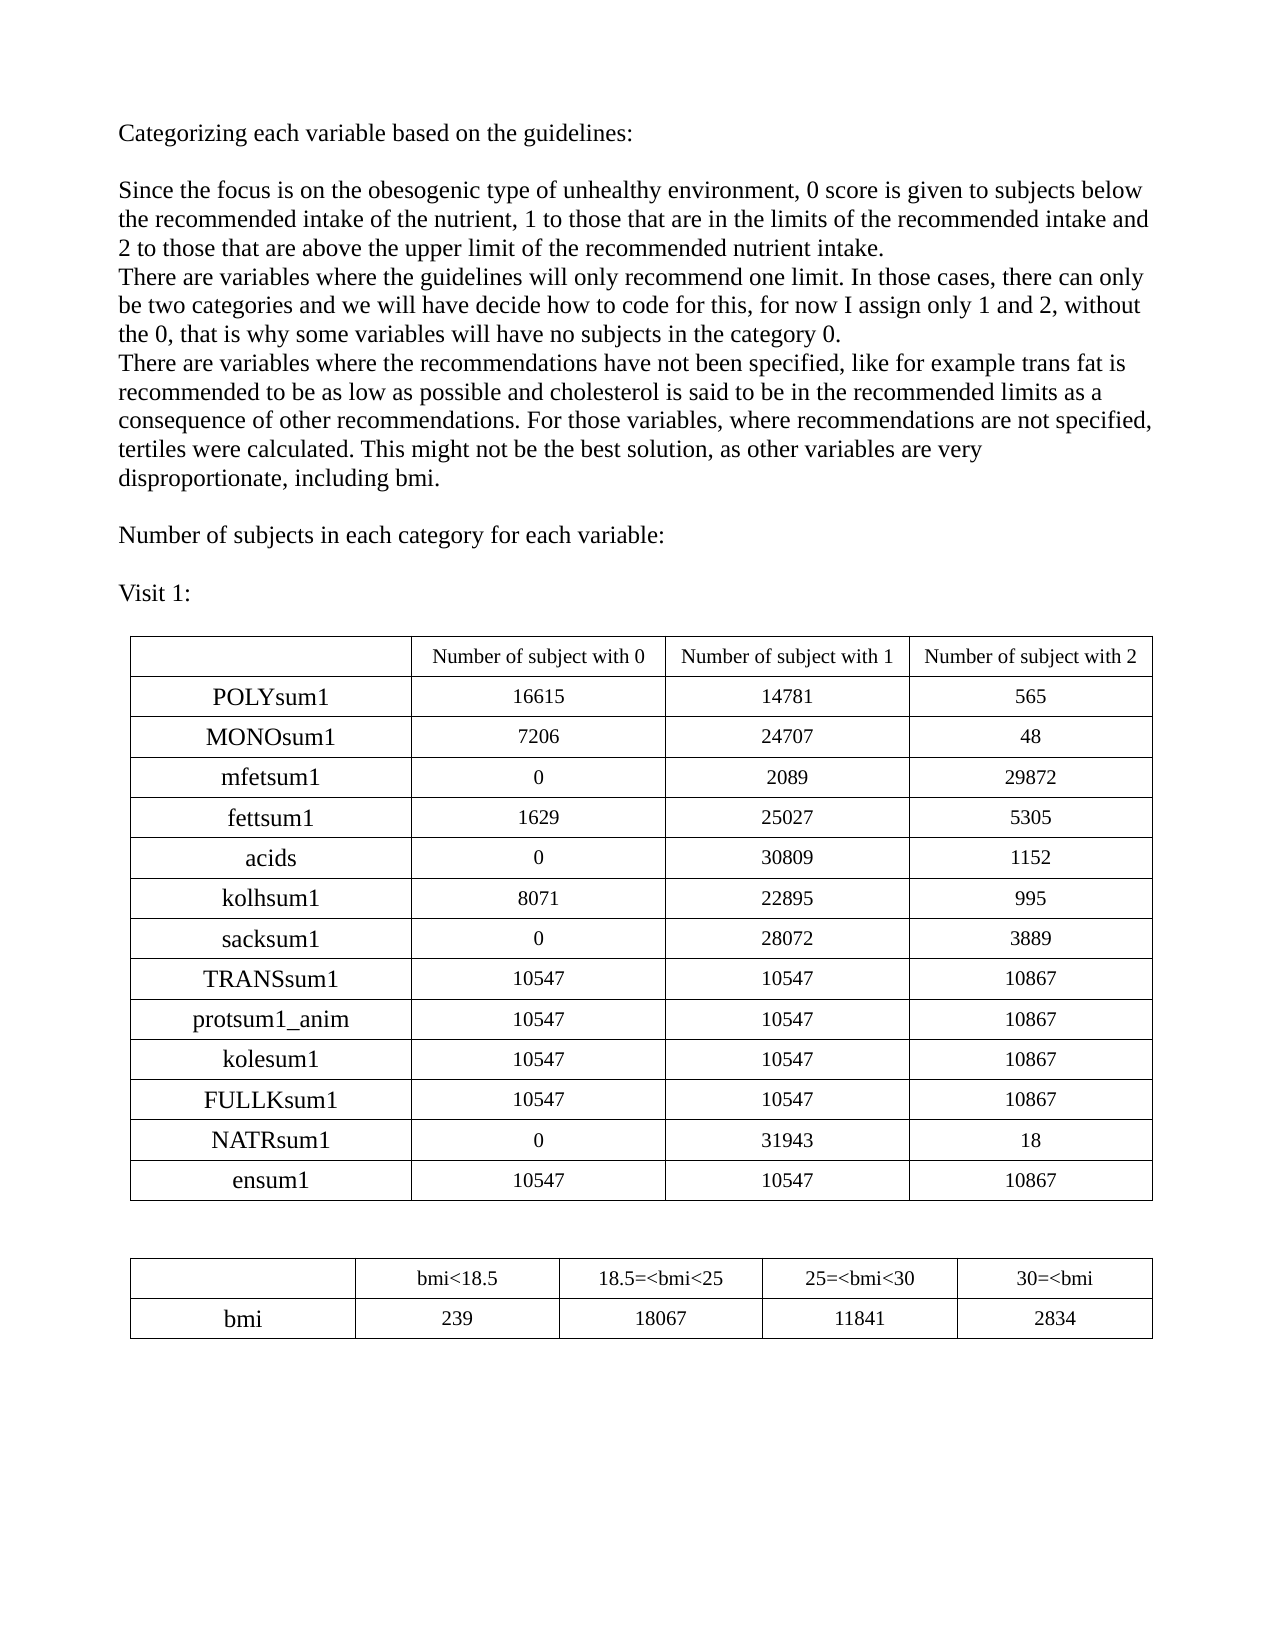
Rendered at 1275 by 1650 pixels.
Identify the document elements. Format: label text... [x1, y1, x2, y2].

table_cell 1152 [910, 838, 1152, 877]
table_cell 0 [412, 758, 665, 797]
table_cell mfetsum1 [131, 758, 411, 797]
text There are variables where the recommendations have not been specified, like for example trans fat is recommended to be as low as possible and cholesterol is said to be in the recommended limits as a consequence of other recommendations. For those variables, where recommendations are not specified, tertiles were calculated. This might not be the best solution, as other variables are very disproportionate, including bmi. [118, 348, 1157, 492]
table_cell 16615 [412, 677, 665, 716]
table_cell 25027 [666, 798, 909, 837]
table_header 30=<bmi [958, 1259, 1152, 1298]
table_cell 10547 [666, 1040, 909, 1079]
table_cell 22895 [666, 879, 909, 918]
table_cell 10867 [910, 1000, 1152, 1039]
table_header 25=<bmi<30 [763, 1259, 957, 1298]
table_cell NATRsum1 [131, 1120, 411, 1160]
table_cell 18067 [560, 1299, 762, 1338]
table_cell TRANSsum1 [131, 959, 411, 998]
table_cell 10547 [412, 959, 665, 998]
table_header Number of subject with 2 [910, 637, 1152, 676]
table_cell 2089 [666, 758, 909, 797]
table_cell 31943 [666, 1120, 909, 1160]
table_cell 0 [412, 1120, 665, 1160]
table_cell ensum1 [131, 1161, 411, 1200]
table_cell 10547 [412, 1040, 665, 1079]
table_header [131, 637, 411, 676]
table_cell 995 [910, 879, 1152, 918]
table_cell 10547 [412, 1000, 665, 1039]
table_cell POLYsum1 [131, 677, 411, 716]
table_cell 10547 [412, 1080, 665, 1119]
table_cell 18 [910, 1120, 1152, 1160]
table_cell 11841 [763, 1299, 957, 1338]
table_cell acids [131, 838, 411, 877]
table_cell 10547 [666, 1080, 909, 1119]
table_cell 10867 [910, 959, 1152, 998]
table_cell 10547 [666, 1000, 909, 1039]
table_cell 1629 [412, 798, 665, 837]
table_cell 14781 [666, 677, 909, 716]
table_cell 5305 [910, 798, 1152, 837]
table_header Number of subject with 0 [412, 637, 665, 676]
table_cell 2834 [958, 1299, 1152, 1338]
text There are variables where the guidelines will only recommend one limit. In those cases, there can only be two categories and we will have decide how to code for this, for now I assign only 1 and 2, without the 0, that is why some variables will have no subjects in the category 0. [118, 262, 1157, 348]
table_cell sacksum1 [131, 919, 411, 958]
table_cell 0 [412, 919, 665, 958]
table_cell 10867 [910, 1161, 1152, 1200]
text Number of subjects in each category for each variable: [118, 521, 1157, 549]
table_cell bmi [131, 1299, 355, 1338]
table_header Number of subject with 1 [666, 637, 909, 676]
table_cell 565 [910, 677, 1152, 716]
table_cell 28072 [666, 919, 909, 958]
table_cell 3889 [910, 919, 1152, 958]
table_cell protsum1_anim [131, 1000, 411, 1039]
table_cell FULLKsum1 [131, 1080, 411, 1119]
table_cell 239 [356, 1299, 559, 1338]
table_cell kolesum1 [131, 1040, 411, 1079]
table_cell 10867 [910, 1080, 1152, 1119]
table_header [131, 1259, 355, 1298]
table_cell 8071 [412, 879, 665, 918]
table_header 18.5=<bmi<25 [560, 1259, 762, 1298]
table_header bmi<18.5 [356, 1259, 559, 1298]
text Categorizing each variable based on the guidelines: [118, 118, 1157, 147]
table_cell 10547 [666, 1161, 909, 1200]
table_cell MONOsum1 [131, 717, 411, 757]
table_cell 30809 [666, 838, 909, 877]
table_cell fettsum1 [131, 798, 411, 837]
table_cell 10867 [910, 1040, 1152, 1079]
text Since the focus is on the obesogenic type of unhealthy environment, 0 score is given to subjects below the recommended intake of the nutrient, 1 to those that are in the limits of the recommended intake and 2 to those that are above the upper limit of the recommended nutrient intake. [118, 176, 1157, 262]
table_cell 29872 [910, 758, 1152, 797]
table_cell 7206 [412, 717, 665, 757]
table_cell 0 [412, 838, 665, 877]
table_cell 10547 [666, 959, 909, 998]
table_cell 24707 [666, 717, 909, 757]
text Visit 1: [118, 578, 1157, 607]
table_cell kolhsum1 [131, 879, 411, 918]
table_cell 48 [910, 717, 1152, 757]
table_cell 10547 [412, 1161, 665, 1200]
